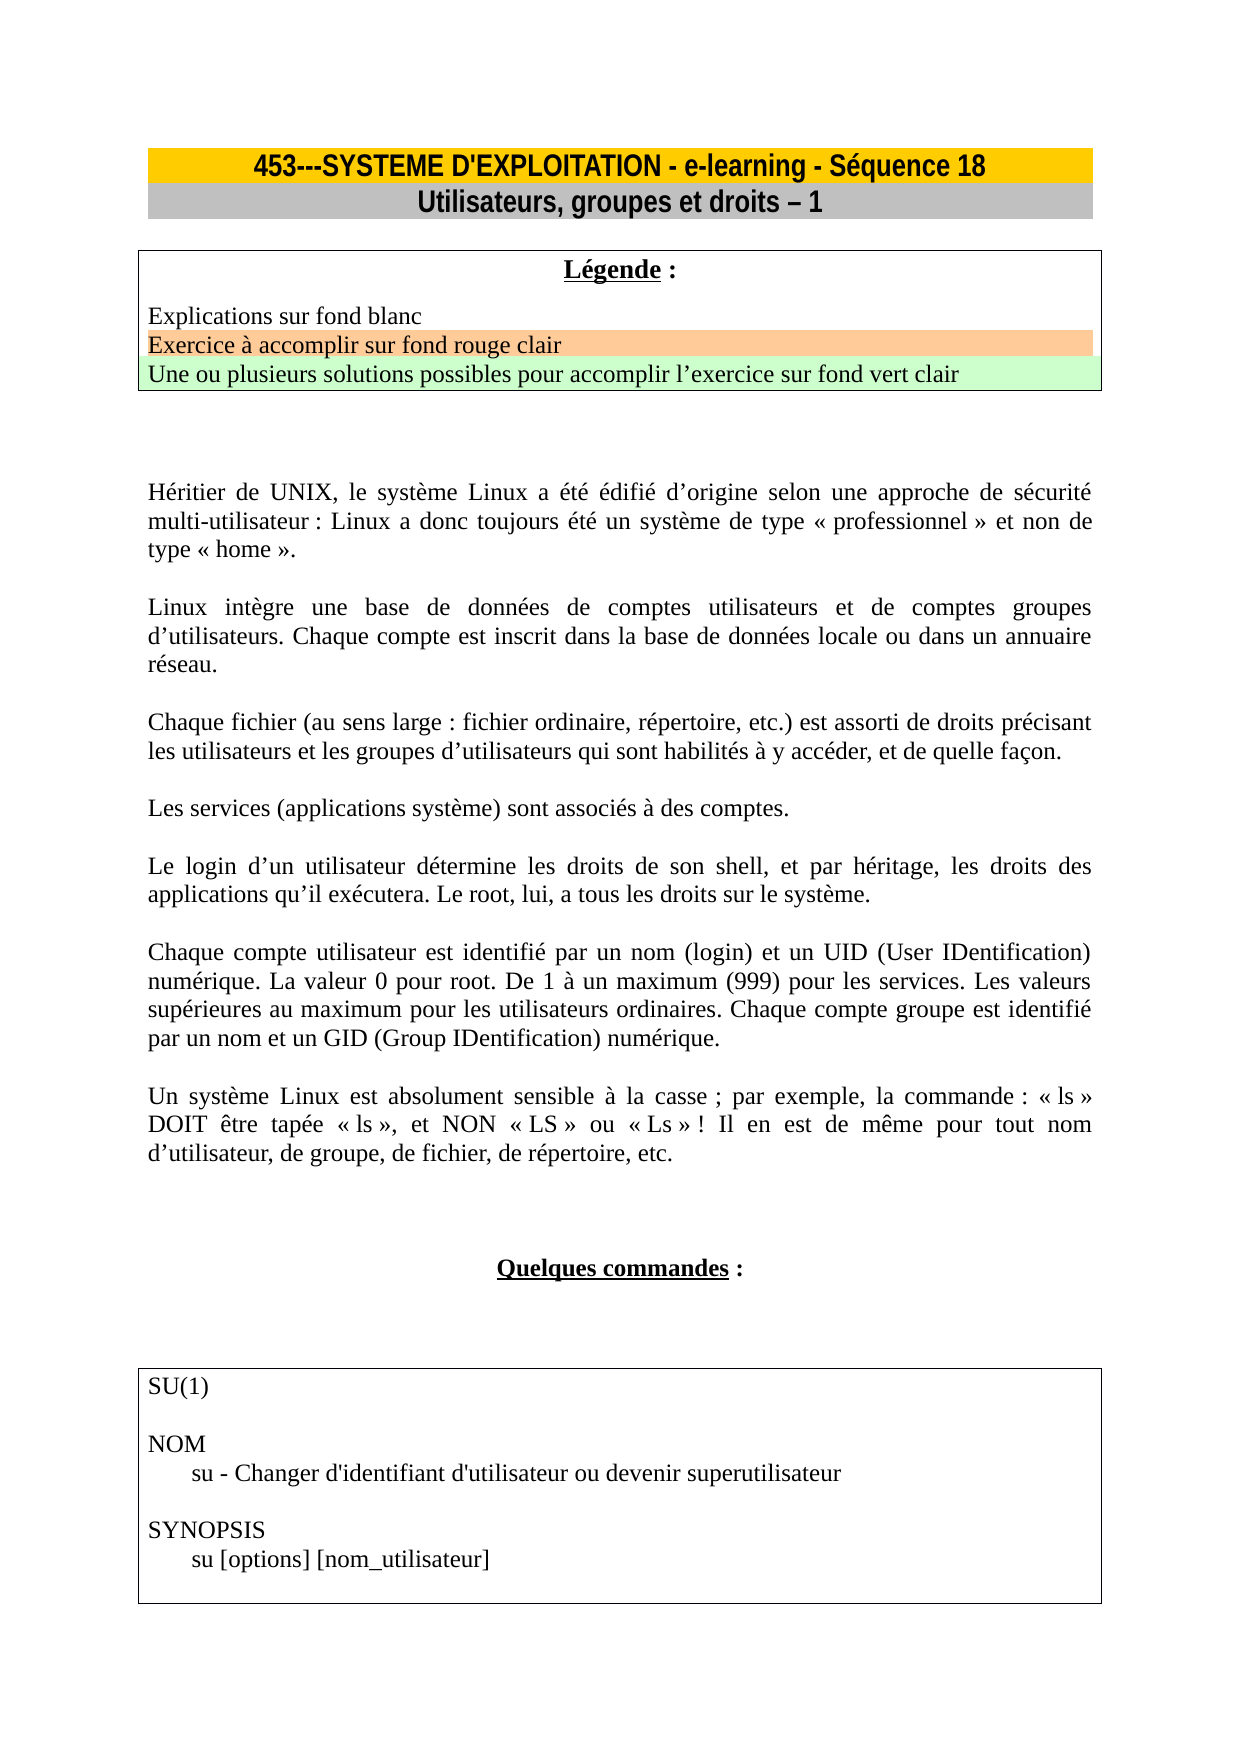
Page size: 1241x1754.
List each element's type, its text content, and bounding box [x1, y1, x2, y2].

text Légende : [139, 251, 1101, 285]
text Les services (applications système) sont associés à des comptes. [148, 793, 1093, 822]
text Le login d’un utilisateur détermine les droits de son shell, et par héritage, les droits des applications qu’il exécutera. Le root, lui, a tous les droits sur le système. [148, 851, 1093, 908]
text NOM [148, 1429, 1093, 1458]
text Chaque compte utilisateur est identifié par un nom (login) et un UID (User IDentification) numérique. La valeur 0 pour root. De 1 à un maximum (999) pour les services. Les valeurs supérieures au maximum pour les utilisateurs ordinaires. Chaque compte groupe est identifié par un nom et un GID (Group IDentification) numérique. [148, 937, 1093, 1052]
text Quelques commandes : [148, 1253, 1093, 1282]
text SU(1) [139, 1369, 1101, 1400]
text Une ou plusieurs solutions possibles pour accomplir l’exercice sur fond vert clair [139, 356, 1101, 390]
text Linux intègre une base de données de comptes utilisateurs et de comptes groupes d’utilisateurs. Chaque compte est inscrit dans la base de données locale ou dans un annuaire réseau. [148, 592, 1093, 678]
text Utilisateurs, groupes et droits – 1 [148, 183, 1093, 219]
text SYNOPSIS [148, 1515, 1093, 1544]
text 453---SYSTEME D'EXPLOITATION - e-learning - Séquence 18 [148, 148, 1093, 183]
text su [options] [nom_utilisateur] [148, 1544, 1093, 1573]
text Exercice à accomplir sur fond rouge clair [148, 330, 1093, 356]
text Chaque fichier (au sens large : fichier ordinaire, répertoire, etc.) est assorti de droits précisant les utilisateurs et les groupes d’utilisateurs qui sont habilités à y accéder, et de quelle façon. [148, 707, 1093, 764]
text Héritier de UNIX, le système Linux a été édifié d’origine selon une approche de sécurité multi-utilisateur : Linux a donc toujours été un système de type « professionnel » et non de type « home ». [148, 477, 1093, 563]
text su - Changer d'identifiant d'utilisateur ou devenir superutilisateur [148, 1458, 1093, 1486]
text Explications sur fond blanc [148, 301, 1093, 330]
text Un système Linux est absolument sensible à la casse ; par exemple, la commande : « ls » DOIT être tapée « ls », et NON « LS » ou « Ls » ! Il en est de même pour tout nom d’utilisateur, de groupe, de fichier, de répertoire, etc. [148, 1081, 1093, 1167]
